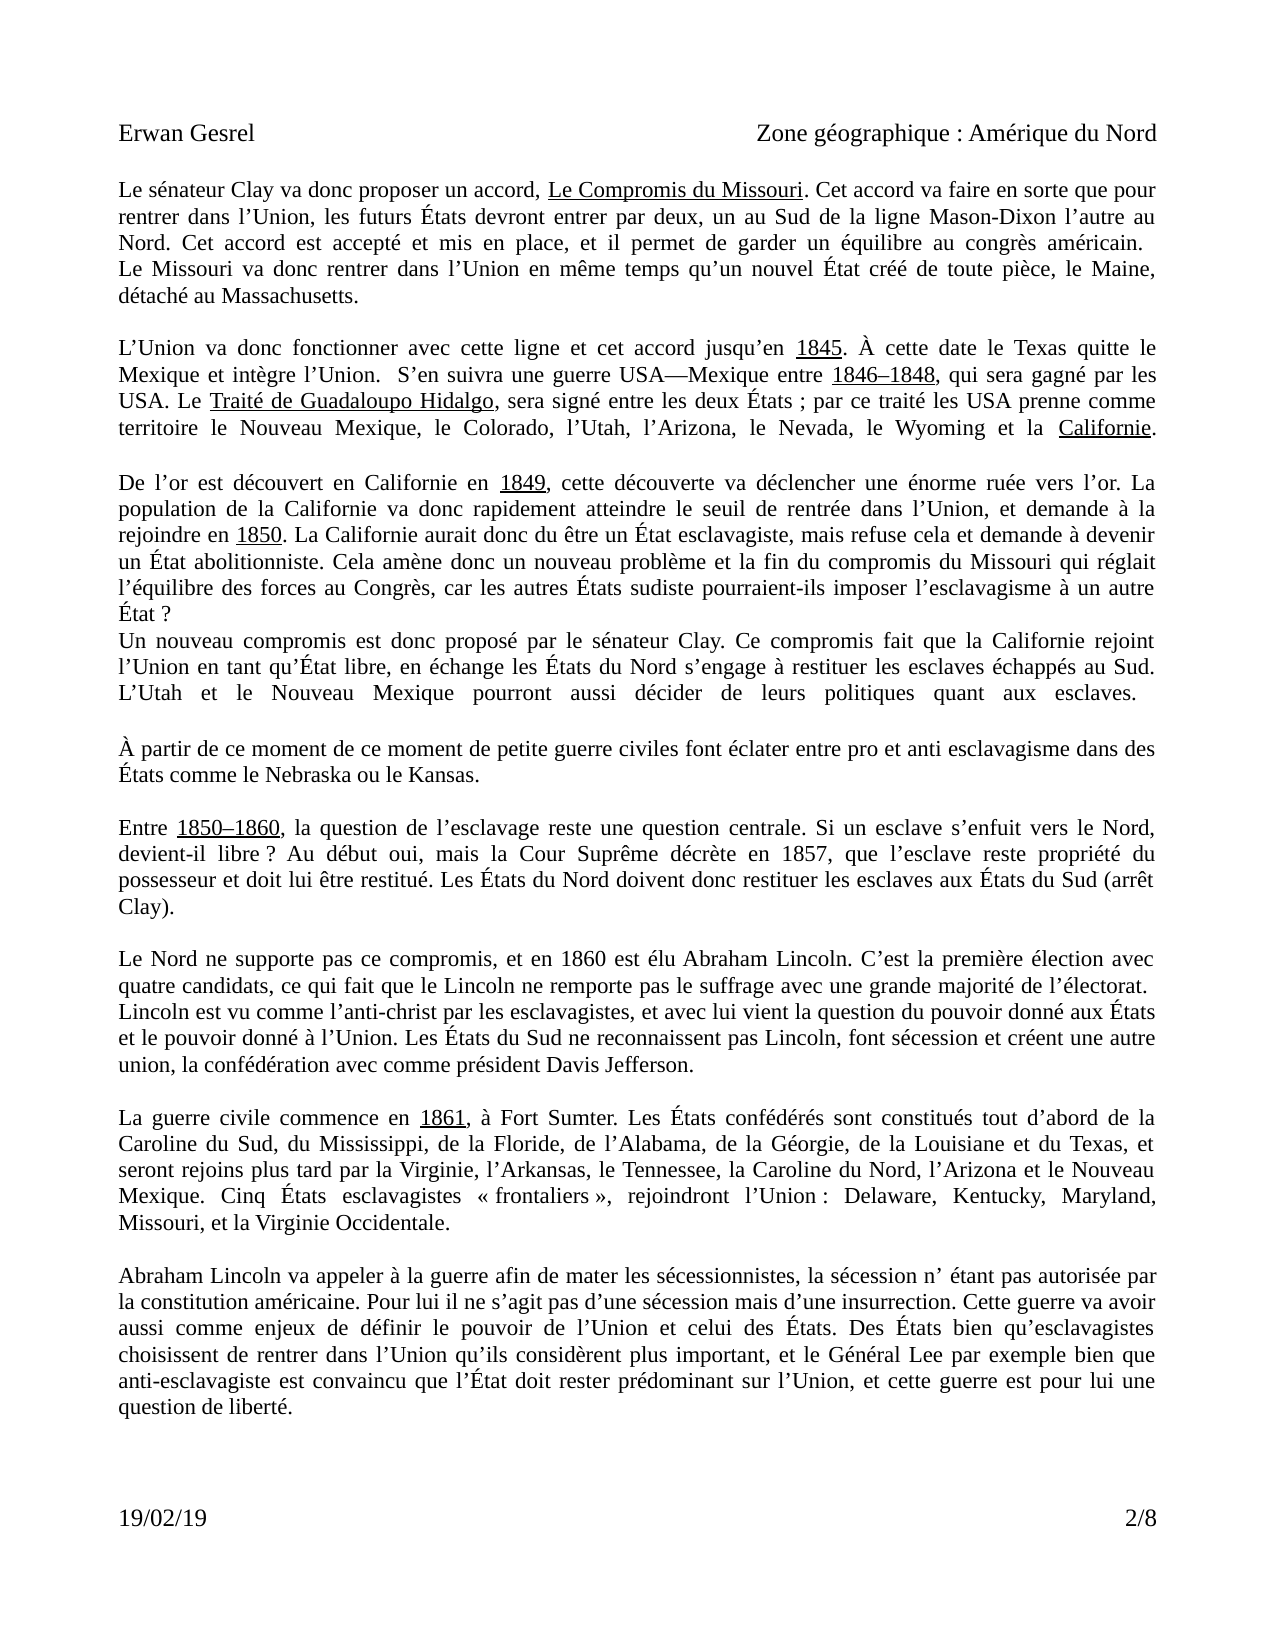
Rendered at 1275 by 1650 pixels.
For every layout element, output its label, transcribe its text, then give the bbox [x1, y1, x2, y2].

text Abraham Lincoln va appeler à la guerre afin de mater les sécessionnistes, la sécession n’ étant pas autorisée par la constitution américaine. Pour lui il ne s’agit pas d’une sécession mais d’une insurrection. Cette guerre va avoir aussi comme enjeux de définir le pouvoir de l’Union et celui des États. Des États bien qu’esclavagistes choisissent de rentrer dans l’Union qu’ils considèrent plus important, et le Général Lee par exemple bien que anti-esclavagiste est convaincu que l’État doit rester prédominant sur l’Union, et cette guerre est pour lui une question de liberté. [118, 1262, 1157, 1420]
text De l’or est découvert en Californie en 1849, cette découverte va déclencher une énorme ruée vers l’or. La population de la Californie va donc rapidement atteindre le seuil de rentrée dans l’Union, et demande à la rejoindre en 1850. La Californie aurait donc du être un État esclavagiste, mais refuse cela et demande à devenir un État abolitionniste. Cela amène donc un nouveau problème et la fin du compromis du Missouri qui réglait l’équilibre des forces au Congrès, car les autres États sudiste pourraient-ils imposer l’esclavagisme à un autre État ? [118, 469, 1157, 627]
text Le sénateur Clay va donc proposer un accord, Le Compromis du Missouri. Cet accord va faire en sorte que pour rentrer dans l’Union, les futurs États devront entrer par deux, un au Sud de la ligne Mason-Dixon l’autre au Nord. Cet accord est accepté et mis en place, et il permet de garder un équilibre au congrès américain. Le Missouri va donc rentrer dans l’Union en même temps qu’un nouvel État créé de toute pièce, le Maine, détaché au Massachusetts. [118, 176, 1157, 308]
text L’Union va donc fonctionner avec cette ligne et cet accord jusqu’en 1845. À cette date le Texas quitte le Mexique et intègre l’Union. S’en suivra une guerre USA—Mexique entre 1846–1848, qui sera gagné par les USA. Le Traité de Guadaloupo Hidalgo, sera signé entre les deux États ; par ce traité les USA prenne comme territoire le Nouveau Mexique, le Colorado, l’Utah, l’Arizona, le Nevada, le Wyoming et la Californie. [118, 334, 1157, 469]
text À partir de ce moment de ce moment de petite guerre civiles font éclater entre pro et anti esclavagisme dans des États comme le Nebraska ou le Kansas. [118, 734, 1157, 787]
text La guerre civile commence en 1861, à Fort Sumter. Les États confédérés sont constitués tout d’abord de la Caroline du Sud, du Mississippi, de la Floride, de l’Alabama, de la Géorgie, de la Louisiane et du Texas, et seront rejoins plus tard par la Virginie, l’Arkansas, le Tennessee, la Caroline du Nord, l’Arizona et le Nouveau Mexique. Cinq États esclavagistes « frontaliers », rejoindront l’Union : Delaware, Kentucky, Maryland, Missouri, et la Virginie Occidentale. [118, 1103, 1157, 1235]
text Un nouveau compromis est donc proposé par le sénateur Clay. Ce compromis fait que la Californie rejoint l’Union en tant qu’État libre, en échange les États du Nord s’engage à restituer les esclaves échappés au Sud. L’Utah et le Nouveau Mexique pourront aussi décider de leurs politiques quant aux esclaves. [118, 627, 1157, 734]
text Le Nord ne supporte pas ce compromis, et en 1860 est élu Abraham Lincoln. C’est la première élection avec quatre candidats, ce qui fait que le Lincoln ne remporte pas le suffrage avec une grande majorité de l’électorat. Lincoln est vu comme l’anti-christ par les esclavagistes, et avec lui vient la question du pouvoir donné aux États et le pouvoir donné à l’Union. Les États du Sud ne reconnaissent pas Lincoln, font sécession et créent une autre union, la confédération avec comme président Davis Jefferson. [118, 945, 1157, 1077]
text Entre 1850–1860, la question de l’esclavage reste une question centrale. Si un esclave s’enfuit vers le Nord, devient-il libre ? Au début oui, mais la Cour Suprême décrète en 1857, que l’esclave reste propriété du possesseur et doit lui être restitué. Les États du Nord doivent donc restituer les esclaves aux États du Sud (arrêt Clay). [118, 814, 1157, 919]
